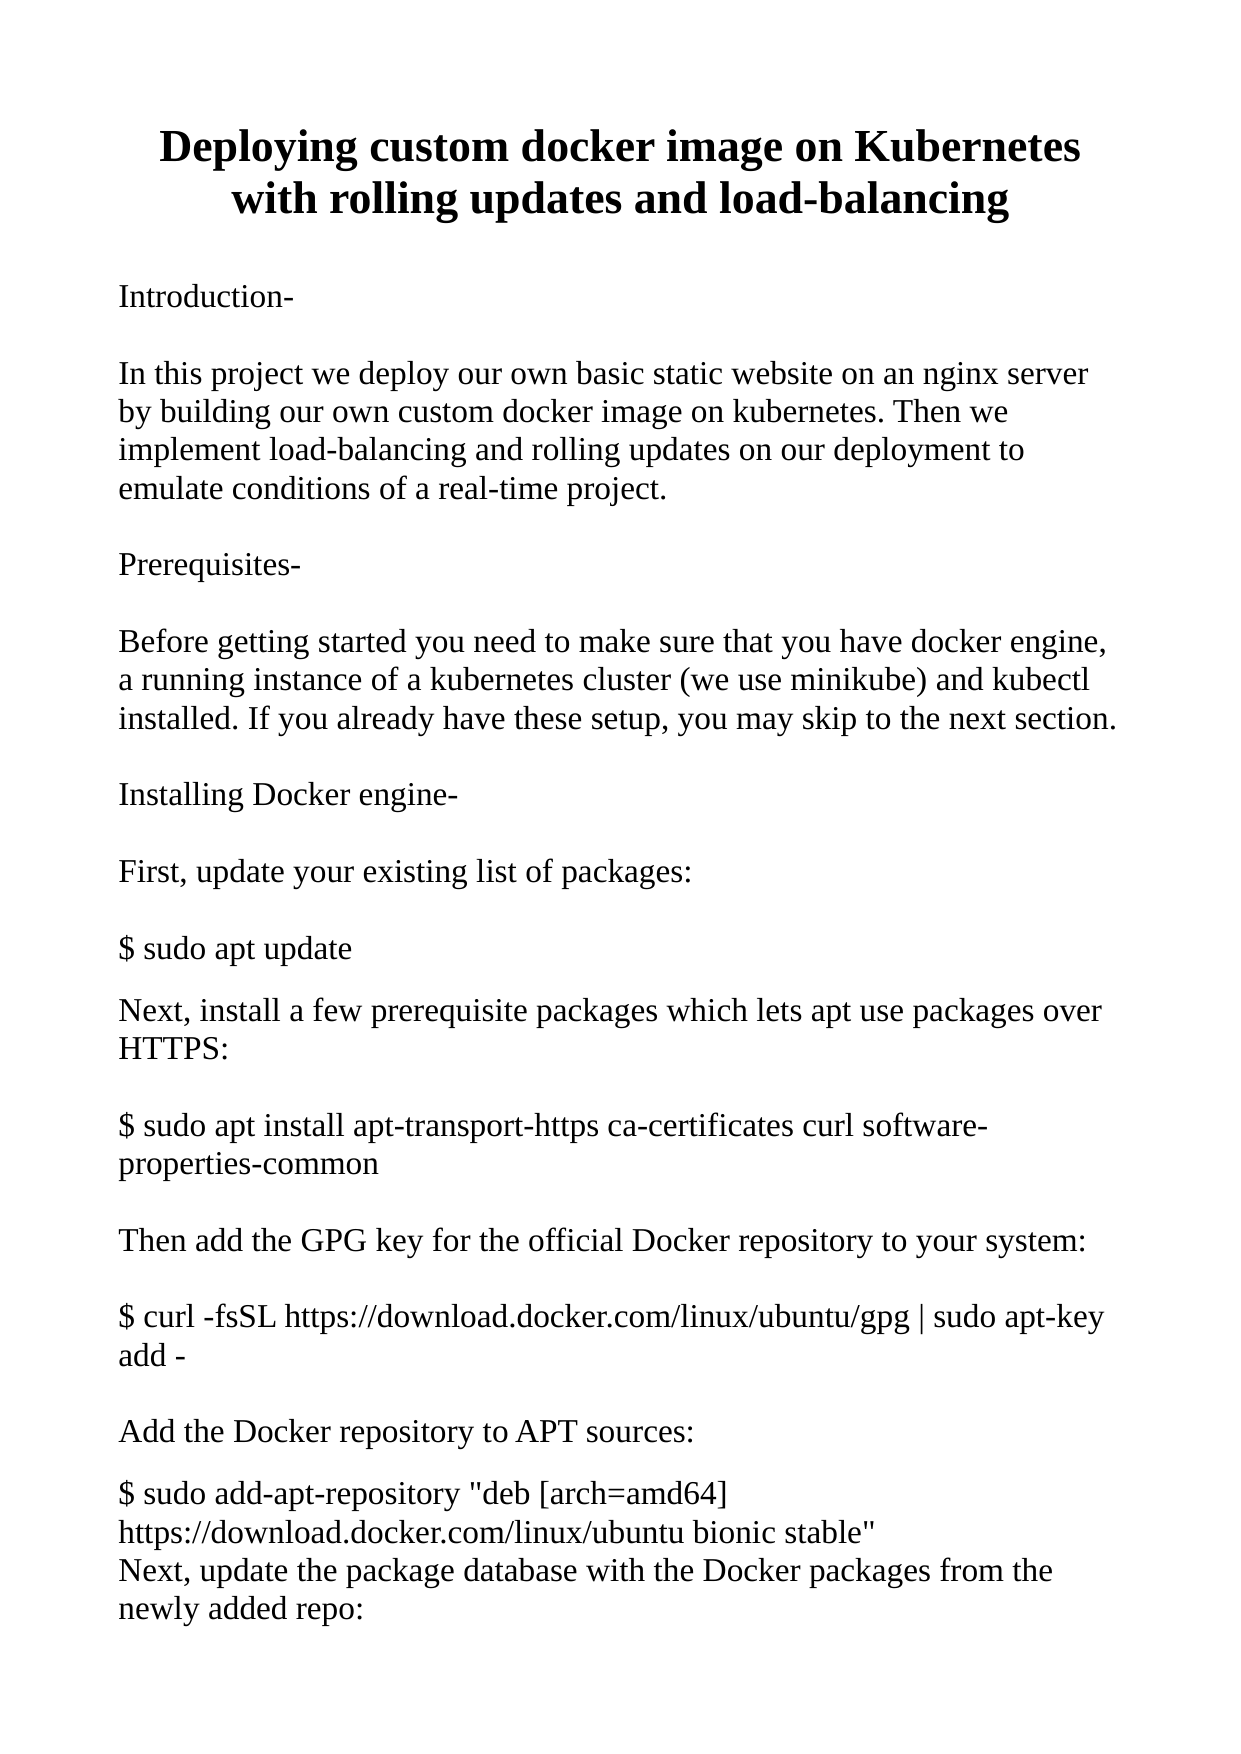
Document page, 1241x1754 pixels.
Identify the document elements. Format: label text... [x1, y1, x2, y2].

text Installing Docker engine- [118, 774, 1122, 813]
text Add the Docker repository to APT sources: [118, 1412, 1122, 1450]
text First, update your existing list of packages: [118, 851, 1122, 889]
text Next, install a few prerequisite packages which lets apt use packages over HTTPS: [118, 990, 1122, 1067]
text Introduction- [118, 276, 1122, 314]
text Then add the GPG key for the official Docker repository to your system: [118, 1220, 1122, 1258]
text $ curl -fsSL https://download.docker.com/linux/ubuntu/gpg | sudo apt-key add - [118, 1297, 1122, 1373]
text Before getting started you need to make sure that you have docker engine, a running instance of a kubernetes cluster (we use minikube) and kubectl installed. If you already have these setup, you may skip to the next section. [118, 621, 1122, 736]
text Deploying custom docker image on Kubernetes with rolling updates and load-balancing [118, 118, 1122, 223]
text In this project we deploy our own basic static website on an nginx server by building our own custom docker image on kubernetes. Then we implement load-balancing and rolling updates on our deployment to emulate conditions of a real-time project. [118, 353, 1122, 506]
text $ sudo add-apt-repository "deb [arch=amd64] https://download.docker.com/linux/ubuntu bionic stable" [118, 1473, 1122, 1550]
text Prerequisites- [118, 544, 1122, 583]
text $ sudo apt install apt-transport-https ca-certificates curl software-properties-common [118, 1105, 1122, 1182]
text $ sudo apt update [118, 928, 1122, 966]
text Next, update the package database with the Docker packages from the newly added repo: [118, 1550, 1122, 1627]
